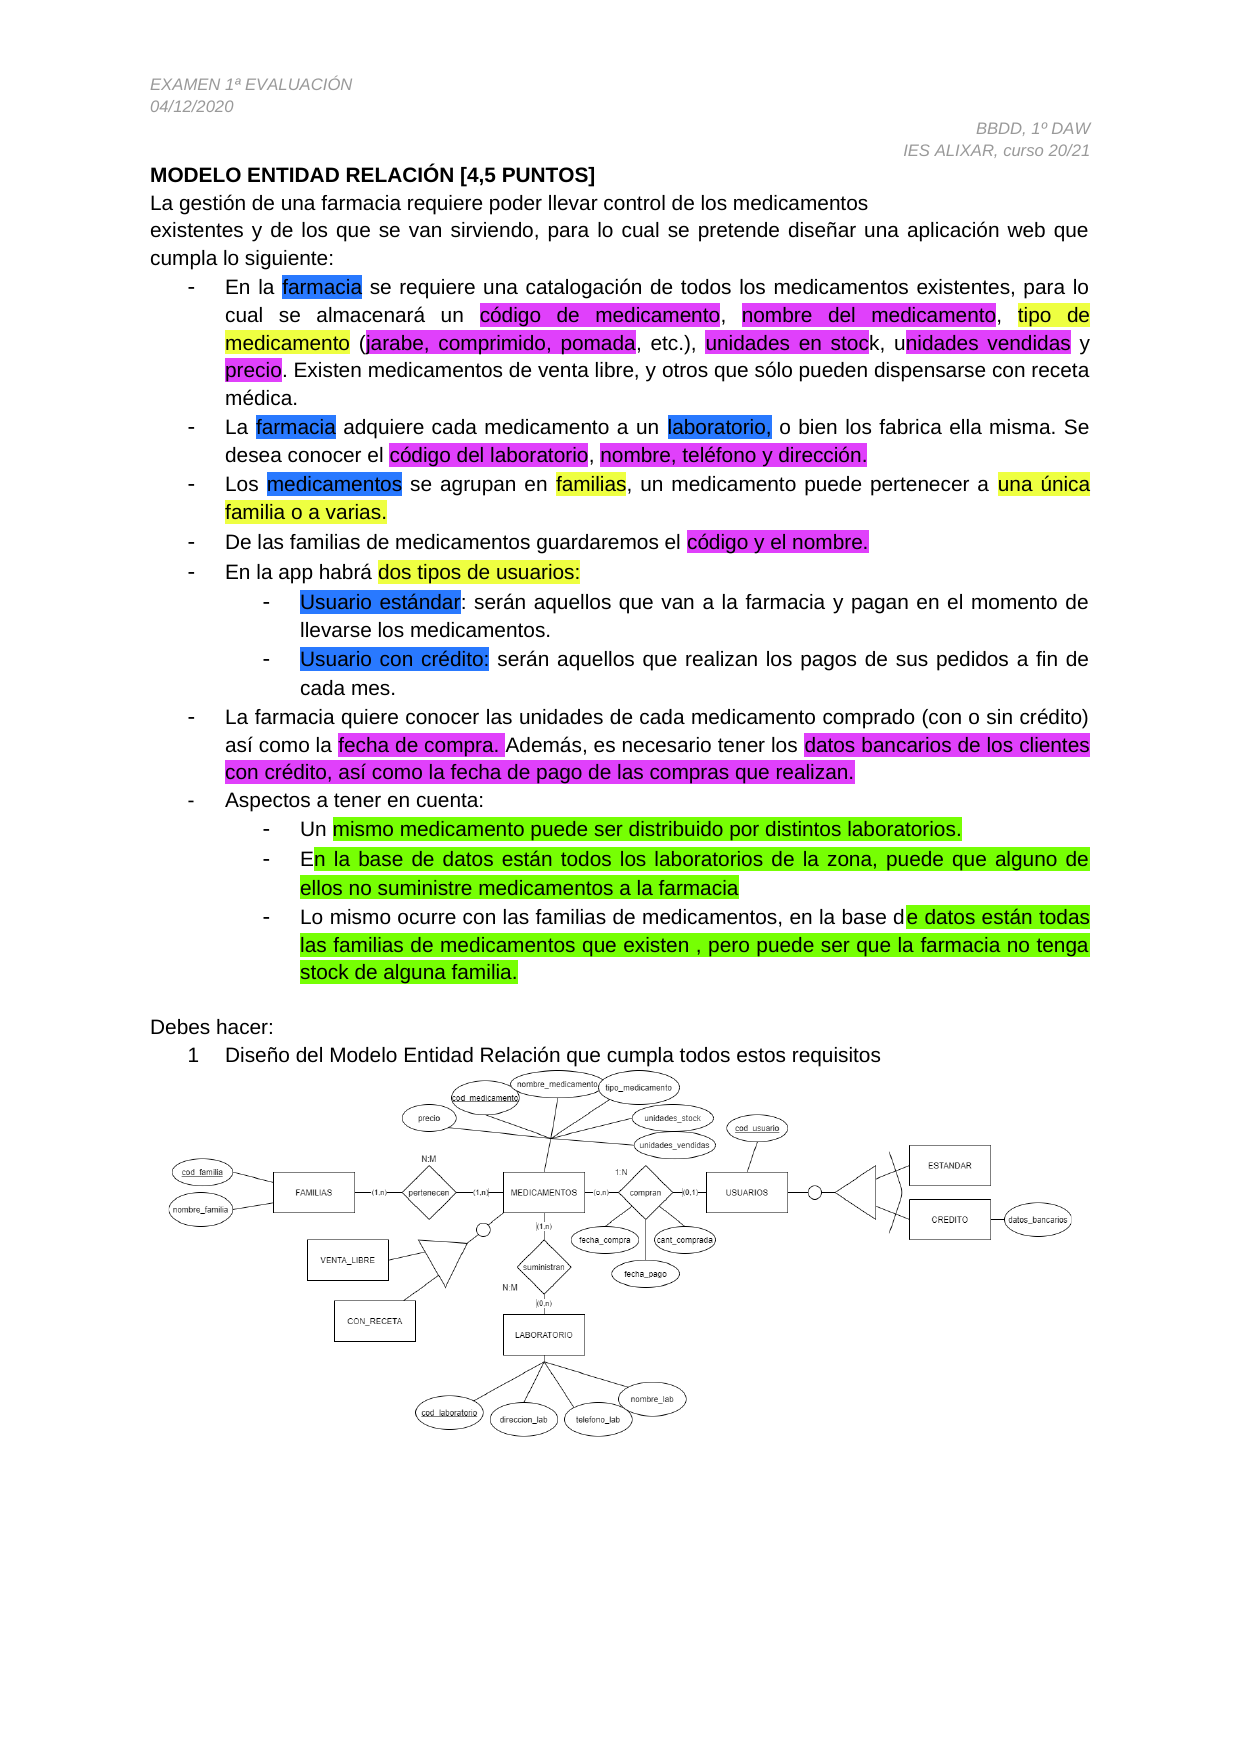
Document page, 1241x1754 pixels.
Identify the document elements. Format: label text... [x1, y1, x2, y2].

list Un mismo medicamento puede ser distribuido por distintos laboratorios. [262, 815, 1090, 842]
list Aspectos a tener en cuenta: [187, 788, 1090, 812]
list Usuario estándar: serán aquellos que van a la farmacia y pagan en el momento de llevarse los medicamentos. [262, 588, 1090, 642]
list En la farmacia se requiere una catalogación de todos los medicamentos existentes, para lo cual se almacenará un código de medicamento, nombre del medicamento, tipo de medicamento (jarabe, comprimido, pomada, etc.), unidades en stock, unidades vendidas y precio. Existen medicamentos de venta libre, y otros que sólo pueden dispensarse con receta médica. [187, 273, 1090, 409]
list Lo mismo ocurre con las familias de medicamentos, en la base de datos están todas las familias de medicamentos que existen , pero puede ser que la farmacia no tenga stock de alguna familia. [262, 903, 1090, 984]
list En la app habrá dos tipos de usuarios: [187, 558, 1090, 584]
text MODELO ENTIDAD RELACIÓN [4,5 PUNTOS] [150, 163, 1090, 187]
list Usuario con crédito: serán aquellos que realizan los pagos de sus pedidos a fin de cada mes. [262, 645, 1090, 699]
list De las familias de medicamentos guardaremos el código y el nombre. [187, 528, 1090, 554]
list La farmacia adquiere cada medicamento a un laboratorio, o bien los fabrica ella misma. Se desea conocer el código del laboratorio, nombre, teléfono y dirección. [187, 413, 1090, 467]
list Los medicamentos se agrupan en familias, un medicamento puede pertenecer a una única familia o a varias. [187, 470, 1090, 524]
text Debes hacer: [150, 1015, 1090, 1039]
list La farmacia quiere conocer las unidades de cada medicamento comprado (con o sin crédito) así como la fecha de compra. Además, es necesario tener los datos bancarios de los clientes con crédito, así como la fecha de pago de las compras que realizan. [187, 703, 1090, 784]
list Diseño del Modelo Entidad Relación que cumpla todos estos requisitos [187, 1043, 1090, 1067]
text La gestión de una farmacia requiere poder llevar control de los medicamentos [150, 190, 1090, 214]
picture [168, 1070, 1072, 1437]
list En la base de datos están todos los laboratorios de la zona, puede que alguno de ellos no suministre medicamentos a la farmacia [262, 845, 1090, 899]
text existentes y de los que se van sirviendo, para lo cual se pretende diseñar una aplicación web que cumpla lo siguiente: [150, 218, 1090, 269]
